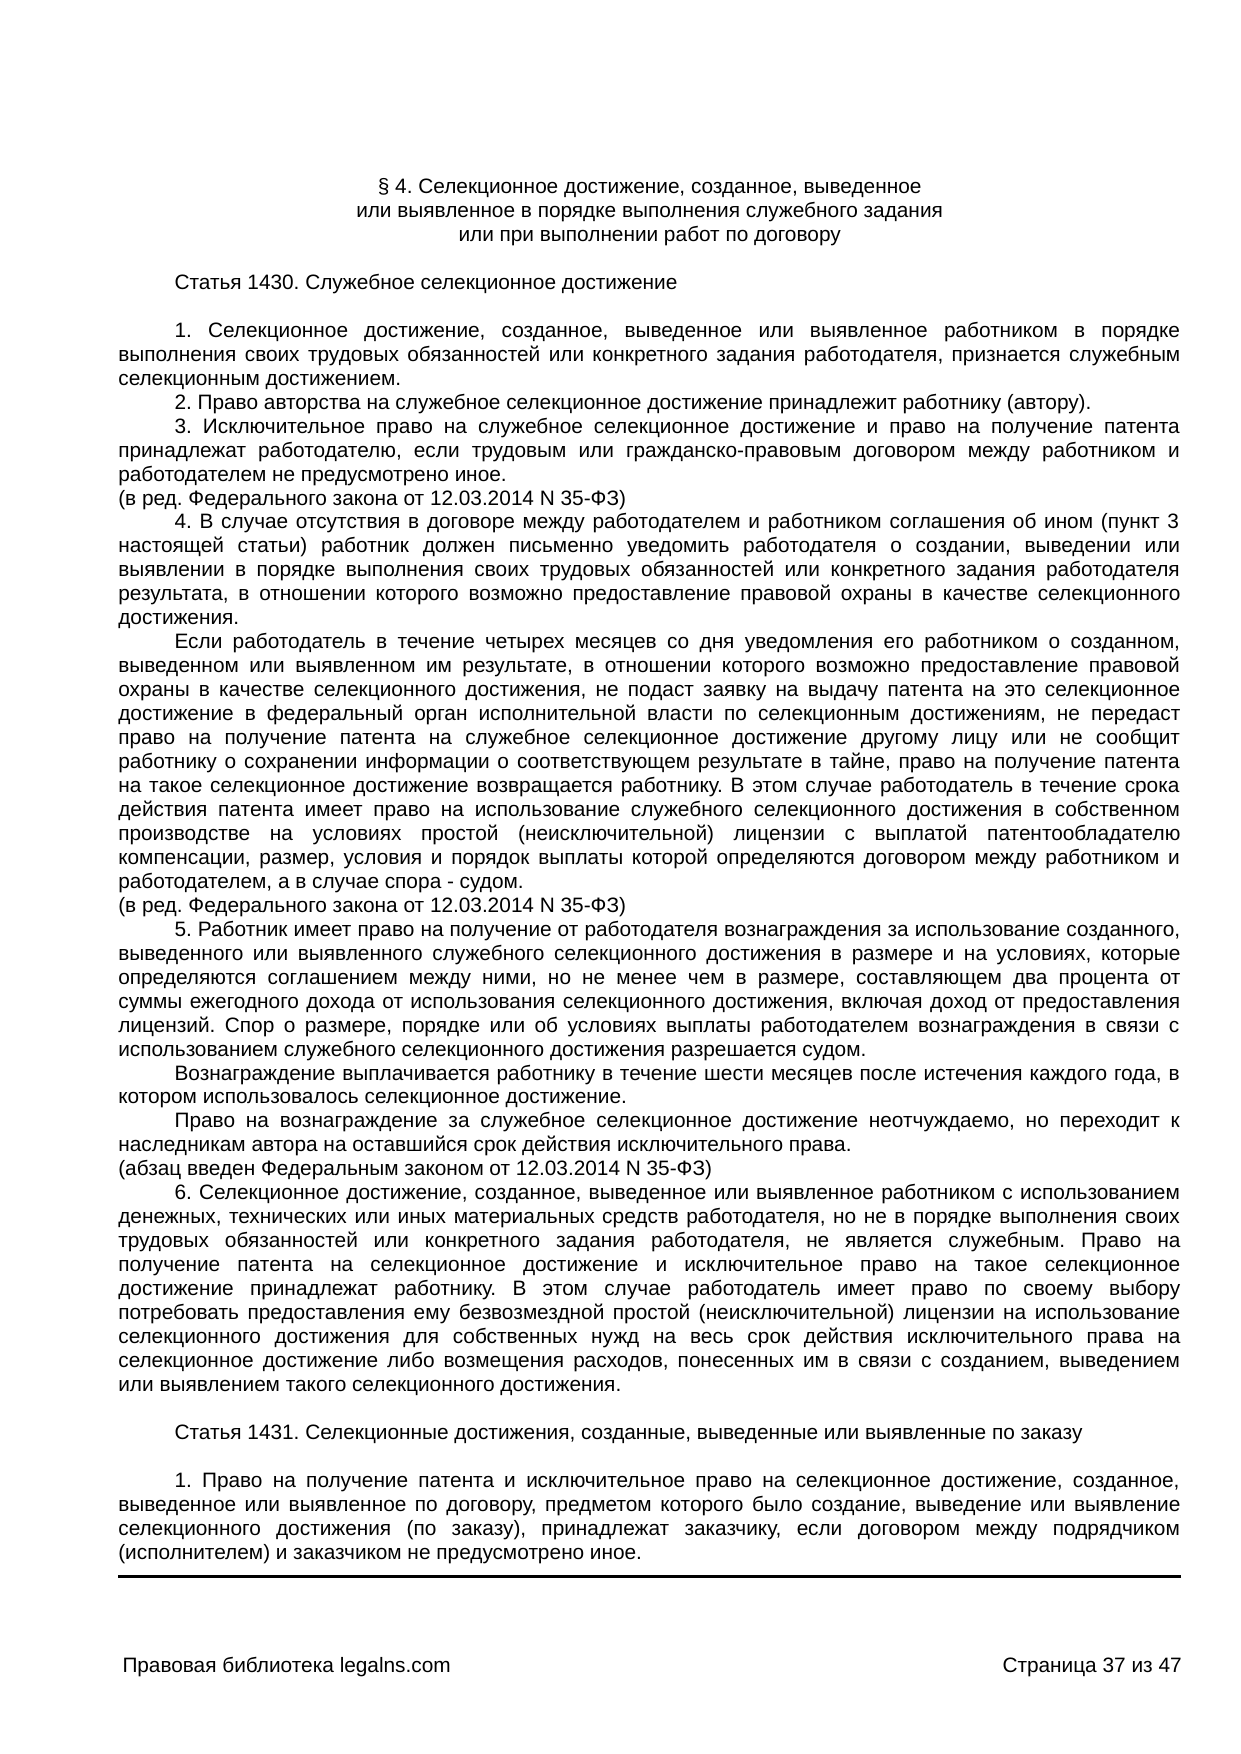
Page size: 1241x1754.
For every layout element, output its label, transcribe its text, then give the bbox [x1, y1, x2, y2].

subtitle Статья 1431. Селекционные достижения, созданные, выведенные или выявленные по заказу [118, 1420, 1181, 1444]
text 4. В случае отсутствия в договоре между работодателем и работником соглашения об ином (пункт 3 настоящей статьи) работник должен письменно уведомить работодателя о создании, выведении или выявлении в порядке выполнения своих трудовых обязанностей или конкретного задания работодателя результата, в отношении которого возможно предоставление правовой охраны в качестве селекционного достижения. [118, 509, 1181, 629]
text или выявленное в порядке выполнения служебного задания [118, 198, 1181, 222]
text 2. Право авторства на служебное селекционное достижение принадлежит работнику (автору). [118, 389, 1181, 413]
text (в ред. Федерального закона от 12.03.2014 N 35-ФЗ) [118, 893, 1181, 917]
text 3. Исключительное право на служебное селекционное достижение и право на получение патента принадлежат работодателю, если трудовым или гражданско-правовым договором между работником и работодателем не предусмотрено иное. [118, 413, 1181, 485]
subtitle Статья 1430. Служебное селекционное достижение [118, 270, 1181, 294]
text или при выполнении работ по договору [118, 222, 1181, 246]
text (абзац введен Федеральным законом от 12.03.2014 N 35-ФЗ) [118, 1156, 1181, 1180]
text Вознаграждение выплачивается работнику в течение шести месяцев после истечения каждого года, в котором использовалось селекционное достижение. [118, 1060, 1181, 1108]
text 1. Право на получение патента и исключительное право на селекционное достижение, созданное, выведенное или выявленное по договору, предметом которого было создание, выведение или выявление селекционного достижения (по заказу), принадлежат заказчику, если договором между подрядчиком (исполнителем) и заказчиком не предусмотрено иное. [118, 1468, 1181, 1563]
text Если работодатель в течение четырех месяцев со дня уведомления его работником о созданном, выведенном или выявленном им результате, в отношении которого возможно предоставление правовой охраны в качестве селекционного достижения, не подаст заявку на выдачу патента на это селекционное достижение в федеральный орган исполнительной власти по селекционным достижениям, не передаст право на получение патента на служебное селекционное достижение другому лицу или не сообщит работнику о сохранении информации о соответствующем результате в тайне, право на получение патента на такое селекционное достижение возвращается работнику. В этом случае работодатель в течение срока действия патента имеет право на использование служебного селекционного достижения в собственном производстве на условиях простой (неисключительной) лицензии с выплатой патентообладателю компенсации, размер, условия и порядок выплаты которой определяются договором между работником и работодателем, а в случае спора - судом. [118, 629, 1181, 893]
text 6. Селекционное достижение, созданное, выведенное или выявленное работником с использованием денежных, технических или иных материальных средств работодателя, но не в порядке выполнения своих трудовых обязанностей или конкретного задания работодателя, не является служебным. Право на получение патента на селекционное достижение и исключительное право на такое селекционное достижение принадлежат работнику. В этом случае работодатель имеет право по своему выбору потребовать предоставления ему безвозмездной простой (неисключительной) лицензии на использование селекционного достижения для собственных нужд на весь срок действия исключительного права на селекционное достижение либо возмещения расходов, понесенных им в связи с созданием, выведением или выявлением такого селекционного достижения. [118, 1180, 1181, 1396]
text Право на вознаграждение за служебное селекционное достижение неотчуждаемо, но переходит к наследникам автора на оставшийся срок действия исключительного права. [118, 1108, 1181, 1156]
text 1. Селекционное достижение, созданное, выведенное или выявленное работником в порядке выполнения своих трудовых обязанностей или конкретного задания работодателя, признается служебным селекционным достижением. [118, 318, 1181, 389]
subtitle § 4. Селекционное достижение, созданное, выведенное [118, 174, 1181, 198]
text (в ред. Федерального закона от 12.03.2014 N 35-ФЗ) [118, 485, 1181, 509]
text 5. Работник имеет право на получение от работодателя вознаграждения за использование созданного, выведенного или выявленного служебного селекционного достижения в размере и на условиях, которые определяются соглашением между ними, но не менее чем в размере, составляющем два процента от суммы ежегодного дохода от использования селекционного достижения, включая доход от предоставления лицензий. Спор о размере, порядке или об условиях выплаты работодателем вознаграждения в связи с использованием служебного селекционного достижения разрешается судом. [118, 917, 1181, 1060]
